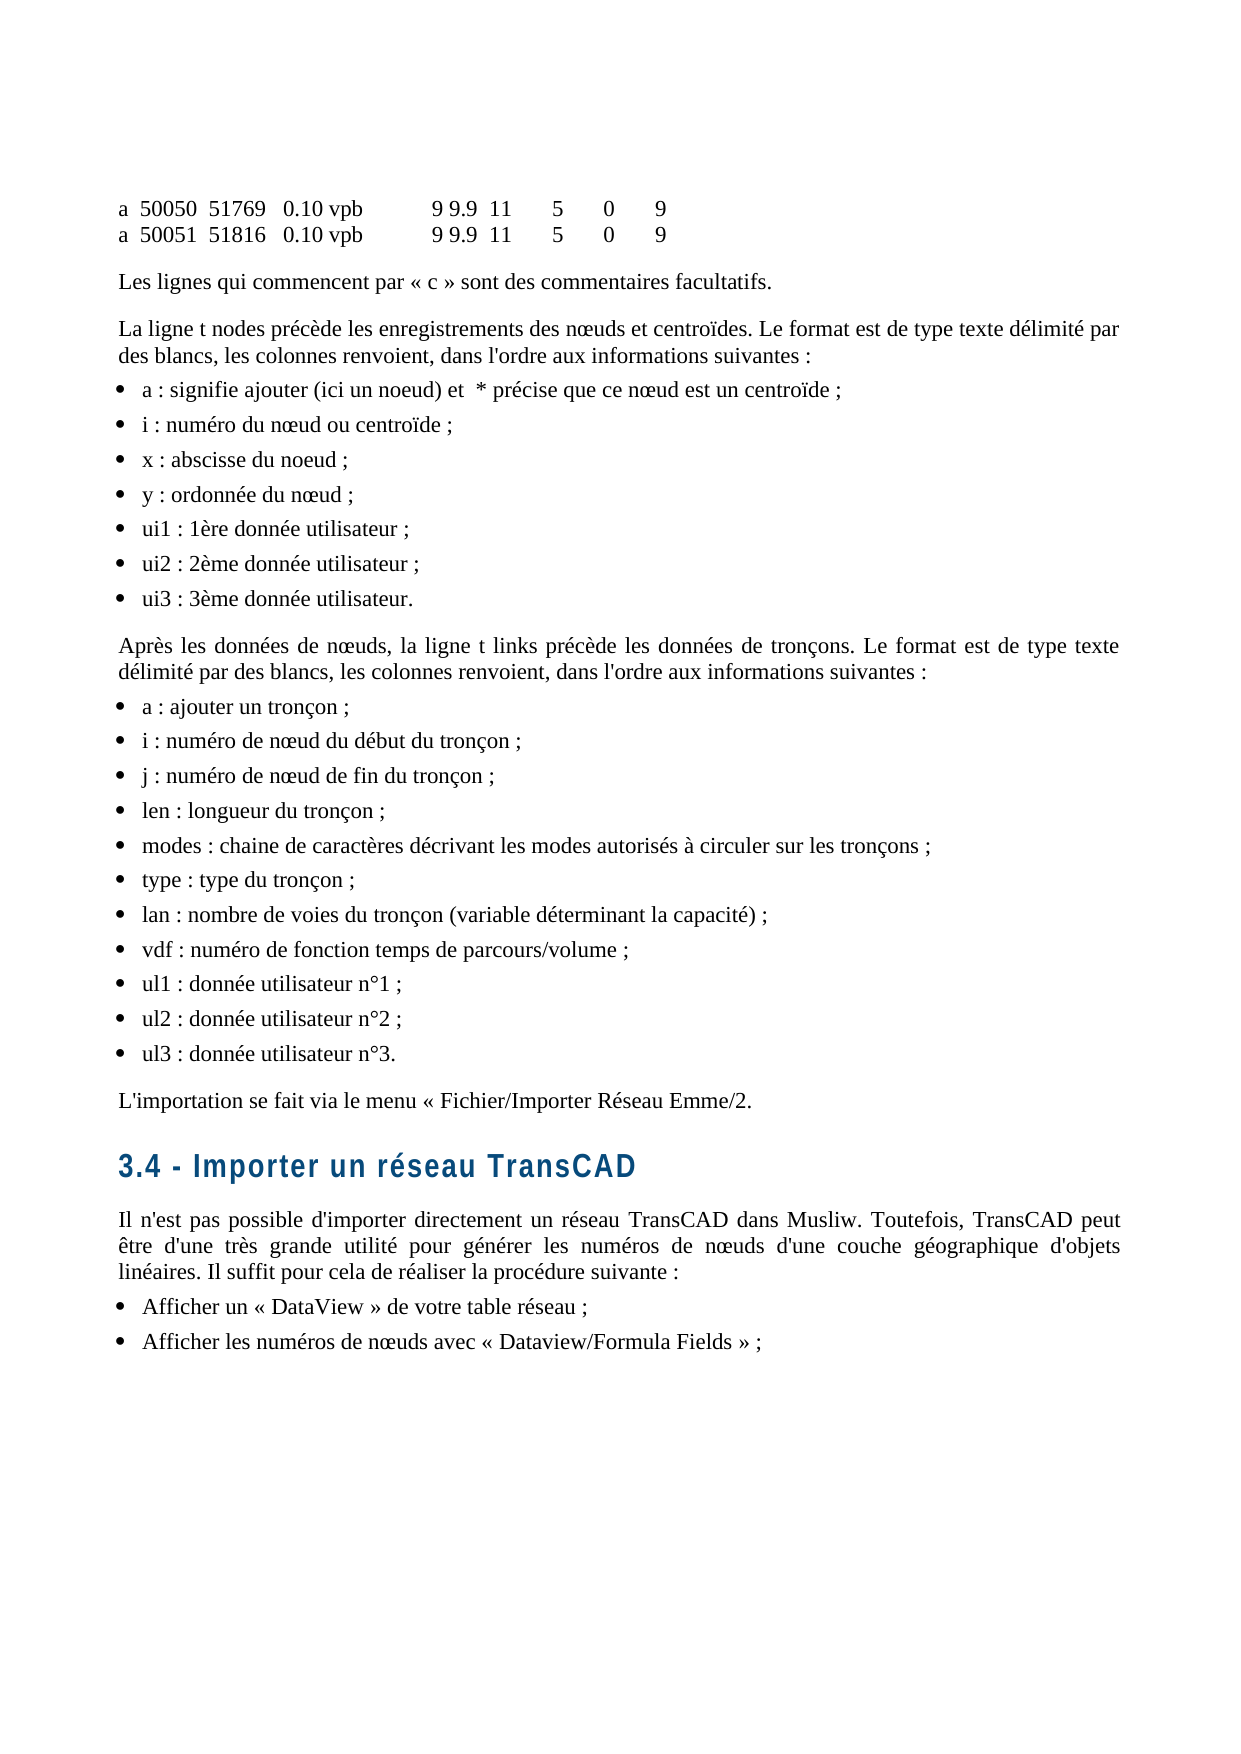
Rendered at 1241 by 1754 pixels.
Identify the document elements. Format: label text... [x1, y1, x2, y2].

text Il n'est pas possible d'importer directement un réseau TransCAD dans Musliw. Toutefois, TransCAD peut être d'une très grande utilité pour générer les numéros de nœuds d'une couche géographique d'objets linéaires. Il suffit pour cela de réaliser la procédure suivante : [118, 1206, 1122, 1285]
list i : numéro du nœud ou centroïde ; [116, 411, 1127, 438]
list ui2 : 2ème donnée utilisateur ; [116, 550, 1127, 576]
list vdf : numéro de fonction temps de parcours/volume ; [116, 936, 1127, 962]
text Après les données de nœuds, la ligne t links précède les données de tronçons. Le format est de type texte délimité par des blancs, les colonnes renvoient, dans l'ordre aux informations suivantes : [118, 632, 1122, 684]
list Afficher un « DataView » de votre table réseau ; [116, 1293, 1127, 1319]
list len : longueur du tronçon ; [116, 797, 1127, 823]
list ul3 : donnée utilisateur n°3. [116, 1040, 1127, 1066]
list a : signifie ajouter (ici un noeud) et * précise que ce nœud est un centroïde ; [116, 377, 1127, 403]
text a 50051 51816 0.10 vpb 9 9.9 11 5 0 9 [118, 221, 1122, 247]
list i : numéro de nœud du début du tronçon ; [116, 728, 1127, 754]
list ui1 : 1ère donnée utilisateur ; [116, 515, 1127, 542]
list ui3 : 3ème donnée utilisateur. [116, 585, 1127, 611]
subtitle Importer un réseau TransCAD [118, 1147, 1122, 1185]
list modes : chaine de caractères décrivant les modes autorisés à circuler sur les tronçons ; [116, 832, 1127, 858]
list j : numéro de nœud de fin du tronçon ; [116, 762, 1127, 789]
list ul2 : donnée utilisateur n°2 ; [116, 1005, 1127, 1031]
list Afficher les numéros de nœuds avec « Dataview/Formula Fields » ; [116, 1328, 1127, 1354]
list a : ajouter un tronçon ; [116, 693, 1127, 719]
text La ligne t nodes précède les enregistrements des nœuds et centroïdes. Le format est de type texte délimité par des blancs, les colonnes renvoient, dans l'ordre aux informations suivantes : [118, 316, 1122, 368]
text L'importation se fait via le menu « Fichier/Importer Réseau Emme/2. [118, 1087, 1122, 1113]
list ul1 : donnée utilisateur n°1 ; [116, 970, 1127, 997]
list x : abscisse du noeud ; [116, 446, 1127, 472]
list y : ordonnée du nœud ; [116, 481, 1127, 507]
list lan : nombre de voies du tronçon (variable déterminant la capacité) ; [116, 901, 1127, 927]
list type : type du tronçon ; [116, 866, 1127, 893]
text Les lignes qui commencent par « c » sont des commentaires facultatifs. [118, 268, 1122, 295]
text a 50050 51769 0.10 vpb 9 9.9 11 5 0 9 [118, 195, 1122, 221]
